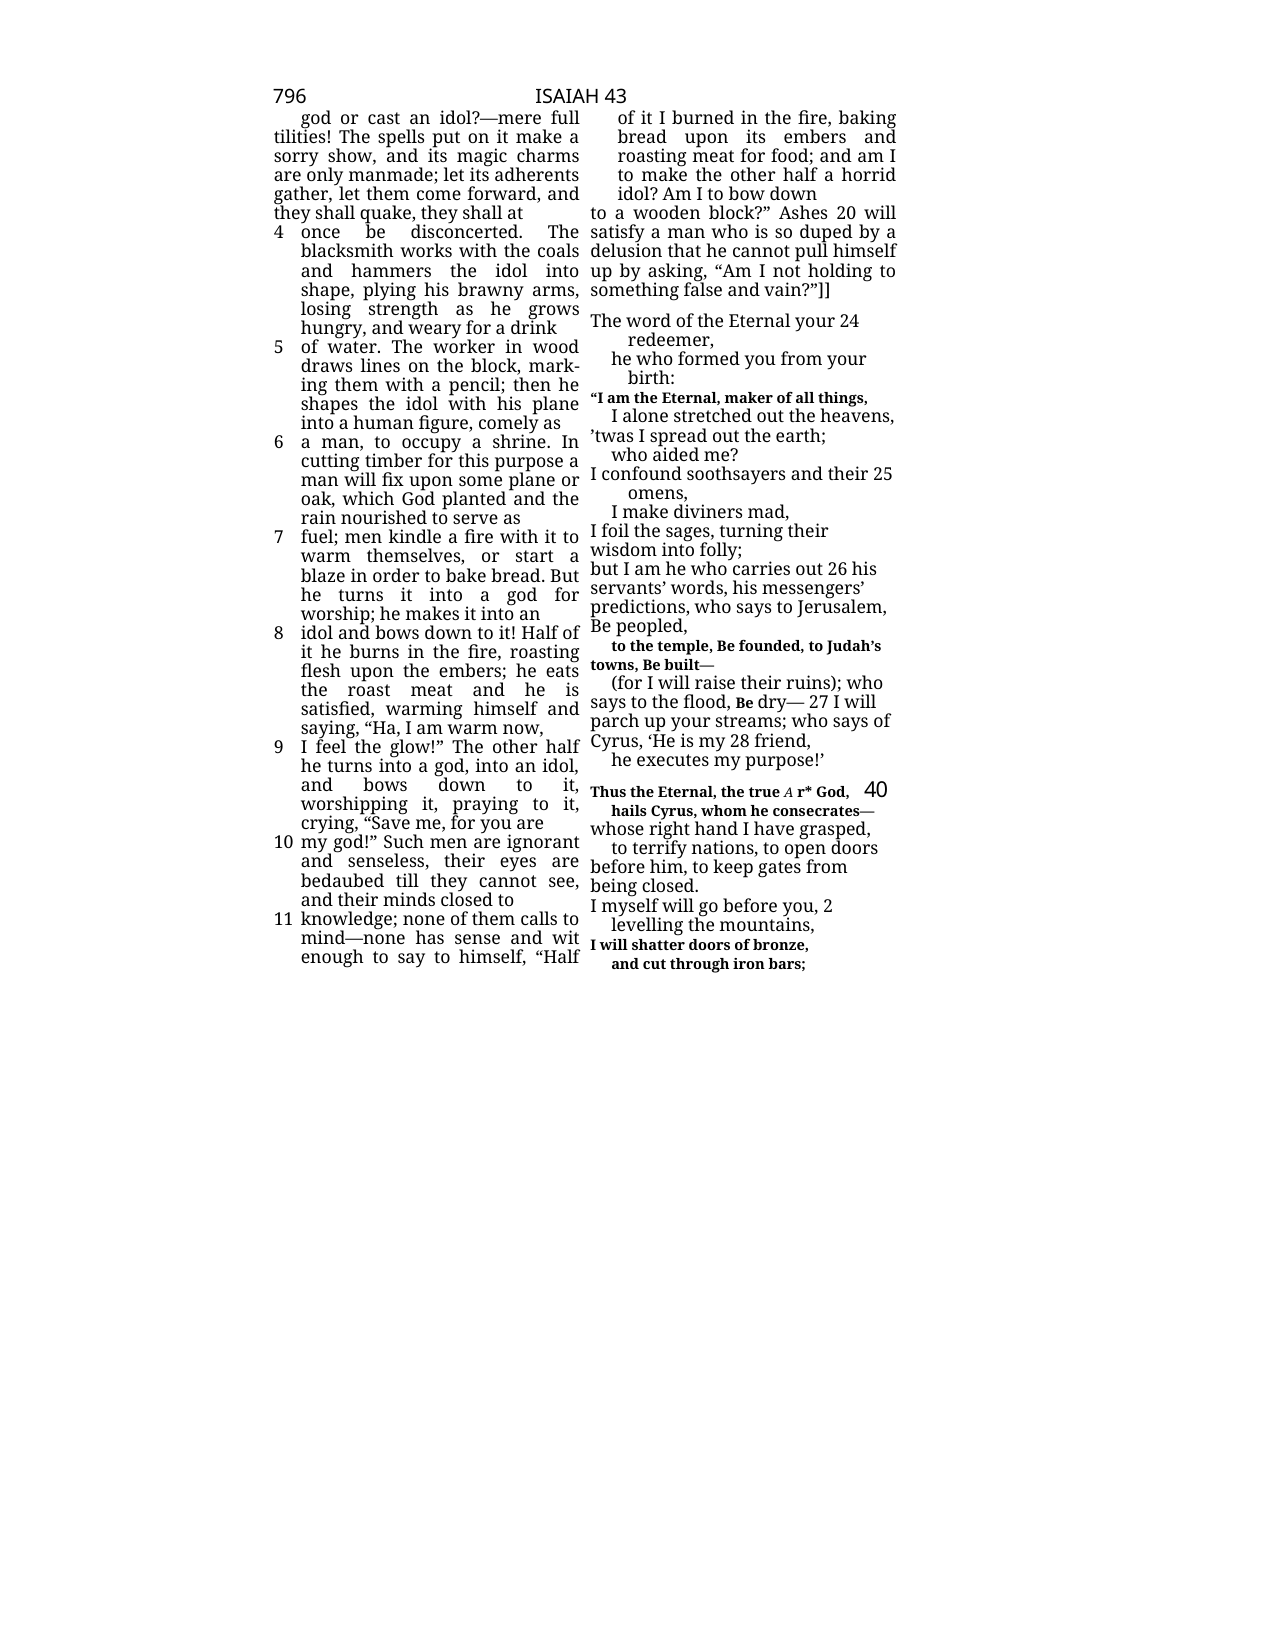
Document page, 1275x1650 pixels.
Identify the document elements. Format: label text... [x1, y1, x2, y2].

list knowledge; none of them calls to mind—none has sense and wit enough to say to himself, “Half [273, 910, 579, 967]
text I confound soothsayers and their 25 omens, [590, 465, 896, 503]
text I foil the sages, turning their wisdom into folly; [590, 522, 896, 560]
list of water. The worker in wood draws lines on the block, mark­ing them with a pencil; then he shapes the idol with his plane into a human figure, comely as [273, 338, 579, 433]
text hails Cyrus, whom he conse­crates— [611, 801, 896, 821]
list once be disconcerted. The blacksmith works with the coals and hammers the idol into shape, plying his brawny arms, losing strength as he grows hungry, and weary for a drink [273, 224, 579, 338]
text to a wooden block?” Ashes 20 will satisfy a man who is so duped by a delusion that he cannot pull himself up by ask­ing, “Am I not holding to some­thing false and vain?”]] [590, 204, 896, 300]
text he executes my purpose!’ [590, 751, 896, 770]
text The word of the Eternal your 24 redeemer, [590, 312, 896, 351]
text he who formed you from your birth: [611, 351, 896, 389]
text I myself will go before you, 2 levelling the mountains, [590, 897, 896, 935]
list of it I burned in the fire, baking bread upon its embers and roasting meat for food; and am I to make the other half a horrid idol? Am I to bow down [590, 109, 896, 204]
text I make diviners mad, [590, 503, 896, 522]
text to terrify nations, to open doors before him, to keep gates from being closed. [590, 839, 896, 897]
text whose right hand I have grasped, [590, 821, 896, 839]
text I alone stretched out the heavens, [611, 408, 896, 427]
text (for I will raise their ruins); who says to the flood, Be dry— 27 I will parch up your streams; who says of Cyrus, ‘He is my 28 friend, [590, 674, 896, 751]
list fuel; men kindle a fire with it to warm themselves, or start a blaze in order to bake bread. But he turns it into a god for worship; he makes it into an [273, 529, 579, 624]
text god or cast an idol?—mere fu­ll tilities! The spells put on it make a sorry show, and its magic charms are only man­made; let its adherents gather, let them come forward, and they shall quake, they shall at [273, 110, 579, 224]
list a man, to occupy a shrine. In cutting timber for this purpose a man will fix upon some plane or oak, which God planted and the rain nourished to serve as [273, 433, 579, 529]
text ’twas I spread out the earth; who aided me? [590, 427, 840, 465]
text I will shatter doors of bronze, and cut through iron bars; [590, 935, 840, 973]
text Thus the Eternal, the true a r* God, 40 [590, 782, 896, 801]
text but I am he who carries out 26 his servants’ words, his messengers’ predictions, who says to Jerusalem, Be peo­pled, [590, 560, 896, 636]
list I feel the glow!” The other half he turns into a god, into an idol, and bows down to it, worshipping it, praying to it, crying, “Save me, for you are [273, 738, 579, 834]
text to the temple, Be founded, to Judah’s towns, Be built— [590, 636, 896, 674]
list my god!” Such men are ig­norant and senseless, their eyes are bedaubed till they cannot see, and their minds closed to [273, 834, 579, 910]
text “I am the Eternal, maker of all things, [590, 389, 896, 408]
list idol and bows down to it! Half of it he burns in the fire, roast­ing flesh upon the embers; he eats the roast meat and he is satisfied, warming himself and saying, “Ha, I am warm now, [273, 624, 579, 738]
